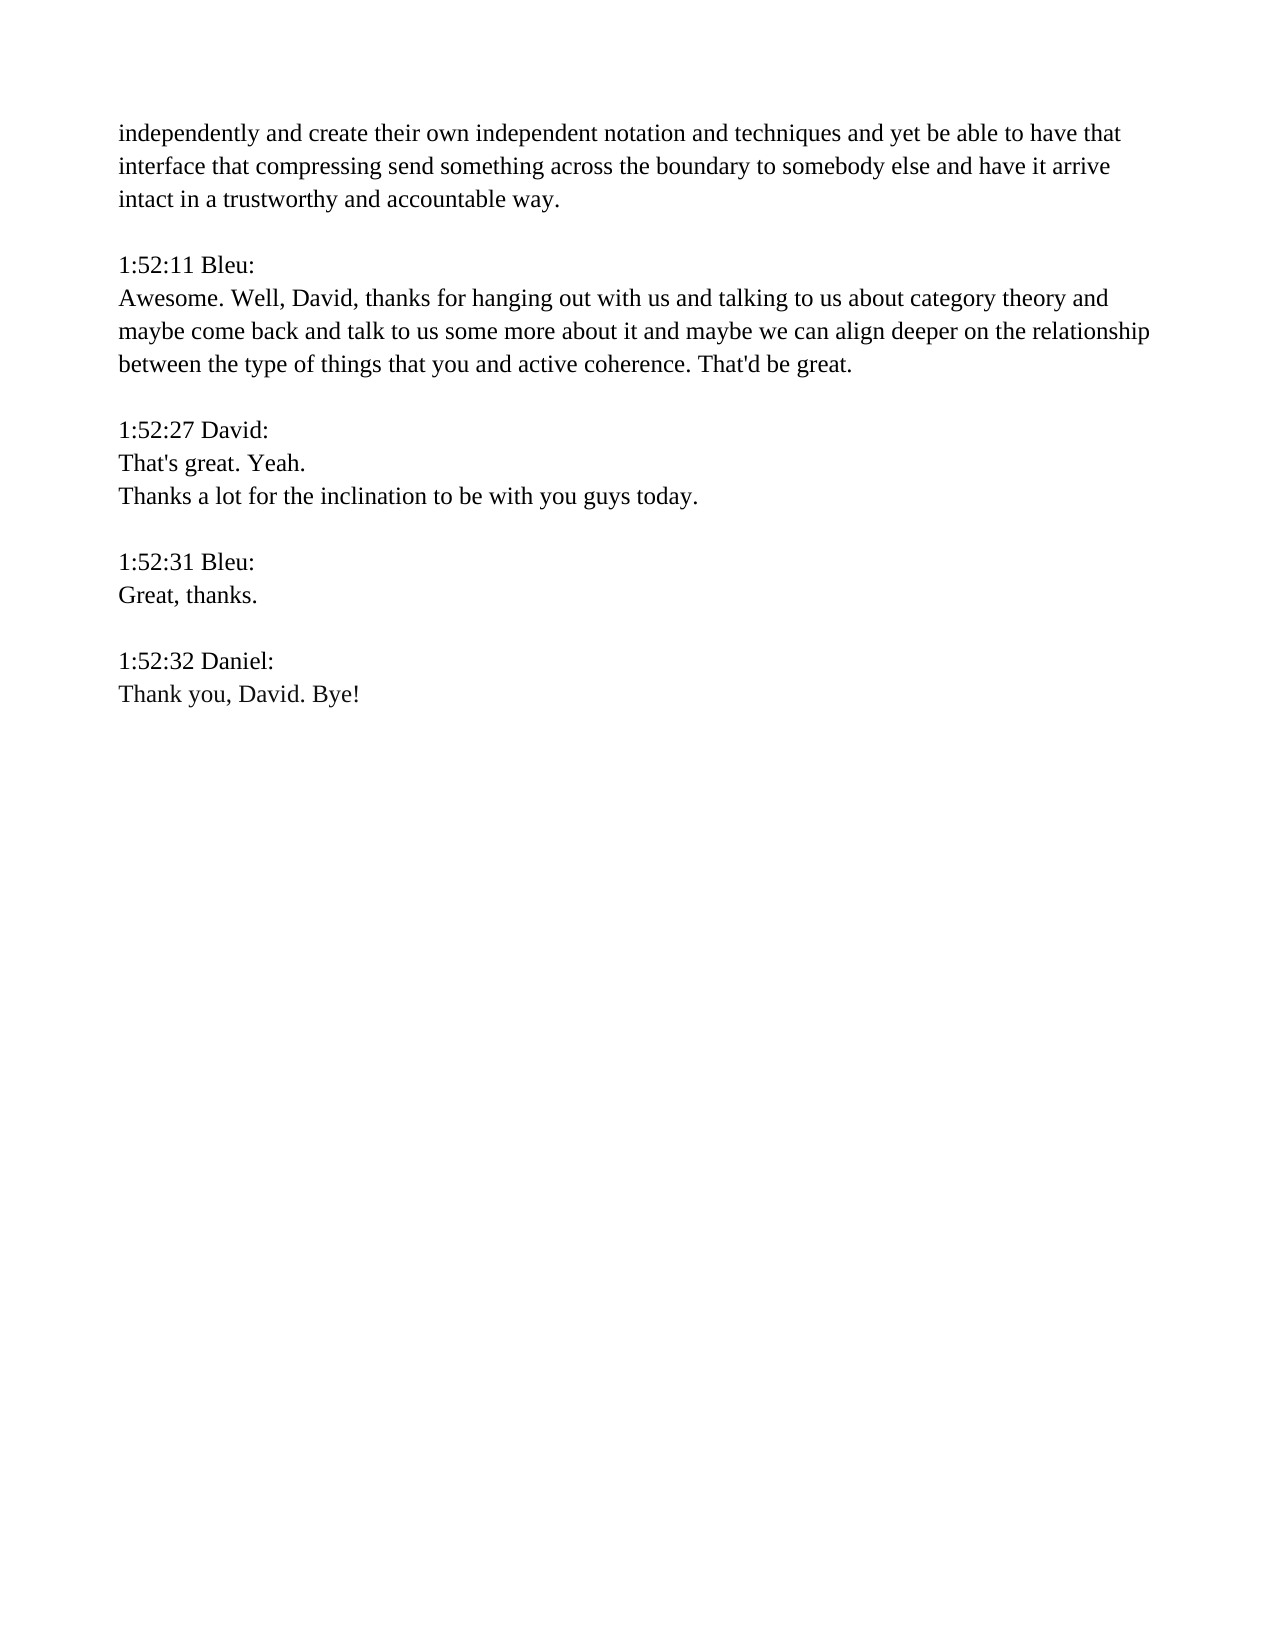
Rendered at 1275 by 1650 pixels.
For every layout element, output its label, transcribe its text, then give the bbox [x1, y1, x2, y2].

text Thanks a lot for the inclination to be with you guys today. [118, 481, 1157, 510]
text 1:52:11 Bleu: [118, 250, 1157, 279]
text Great, thanks. [118, 580, 1157, 609]
text 1:52:32 Daniel: [118, 646, 1157, 675]
text 1:52:31 Bleu: [118, 547, 1157, 576]
text Awesome. Well, David, thanks for hanging out with us and talking to us about category theory and maybe come back and talk to us some more about it and maybe we can align deeper on the relationship between the type of things that you and active coherence. That'd be great. [118, 283, 1157, 378]
text Thank you, David. Bye! [118, 679, 1157, 708]
text 1:52:27 David: [118, 415, 1157, 444]
text independently and create their own independent notation and techniques and yet be able to have that interface that compressing send something across the boundary to somebody else and have it arrive intact in a trustworthy and accountable way. [118, 118, 1157, 213]
text That's great. Yeah. [118, 448, 1157, 477]
